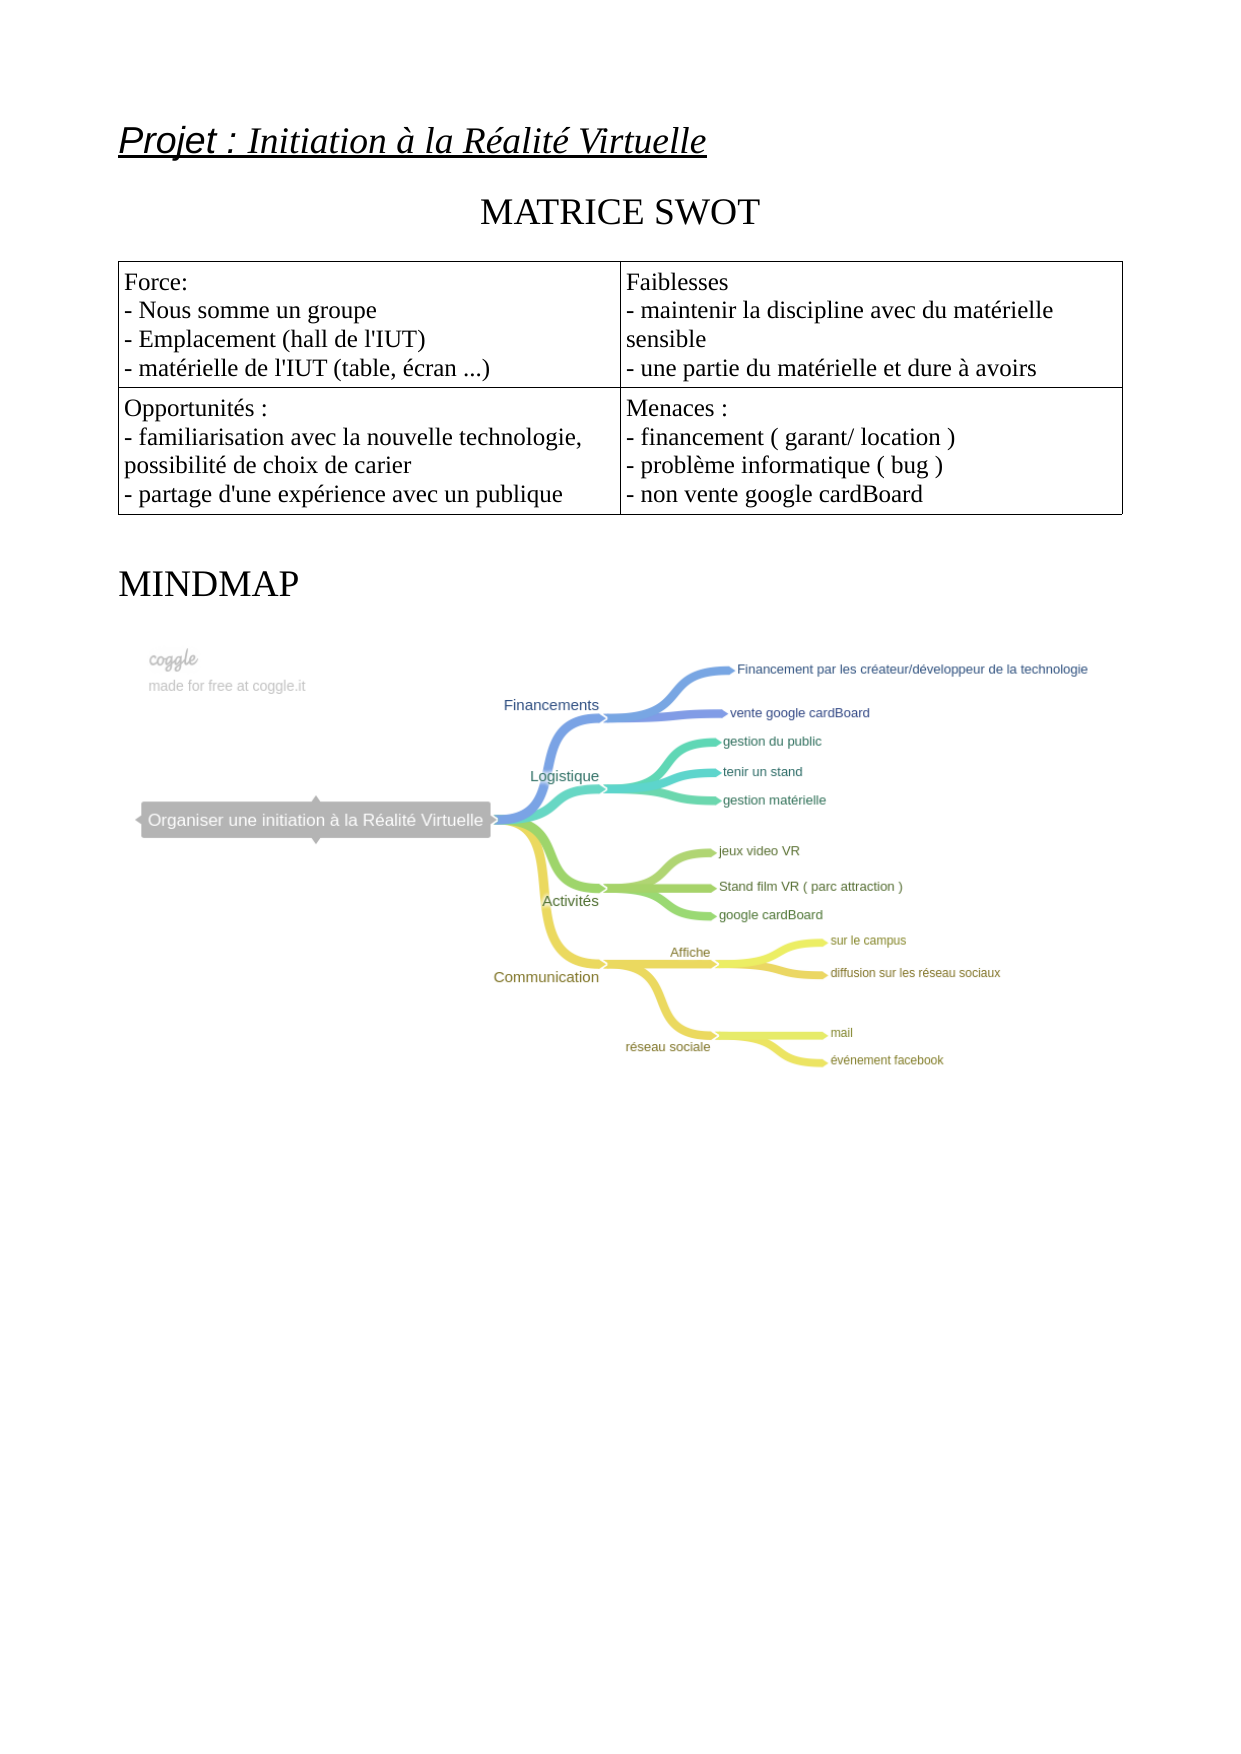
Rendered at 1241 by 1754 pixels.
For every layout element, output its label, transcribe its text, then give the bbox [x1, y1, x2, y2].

picture [118, 632, 1123, 1105]
table_header Faiblesses - maintenir la discipline avec du matérielle sensible - une partie du matérielle et dure à avoirs [621, 262, 1122, 387]
table_cell Opportunités : - familiarisation avec la nouvelle technologie, possibilité de choix de carier - partage d'une expérience avec un publique [119, 388, 620, 514]
text MATRICE SWOT [118, 189, 1122, 233]
text MINDMAP [118, 561, 1122, 604]
table_header Force: - Nous somme un groupe - Emplacement (hall de l'IUT) - matérielle de l'IUT (table, écran ...) [119, 262, 620, 387]
table_cell Menaces : - financement ( garant/ location ) - problème informatique ( bug ) - non vente google cardBoard [621, 388, 1122, 514]
text Projet : Initiation à la Réalité Virtuelle [118, 118, 1122, 161]
